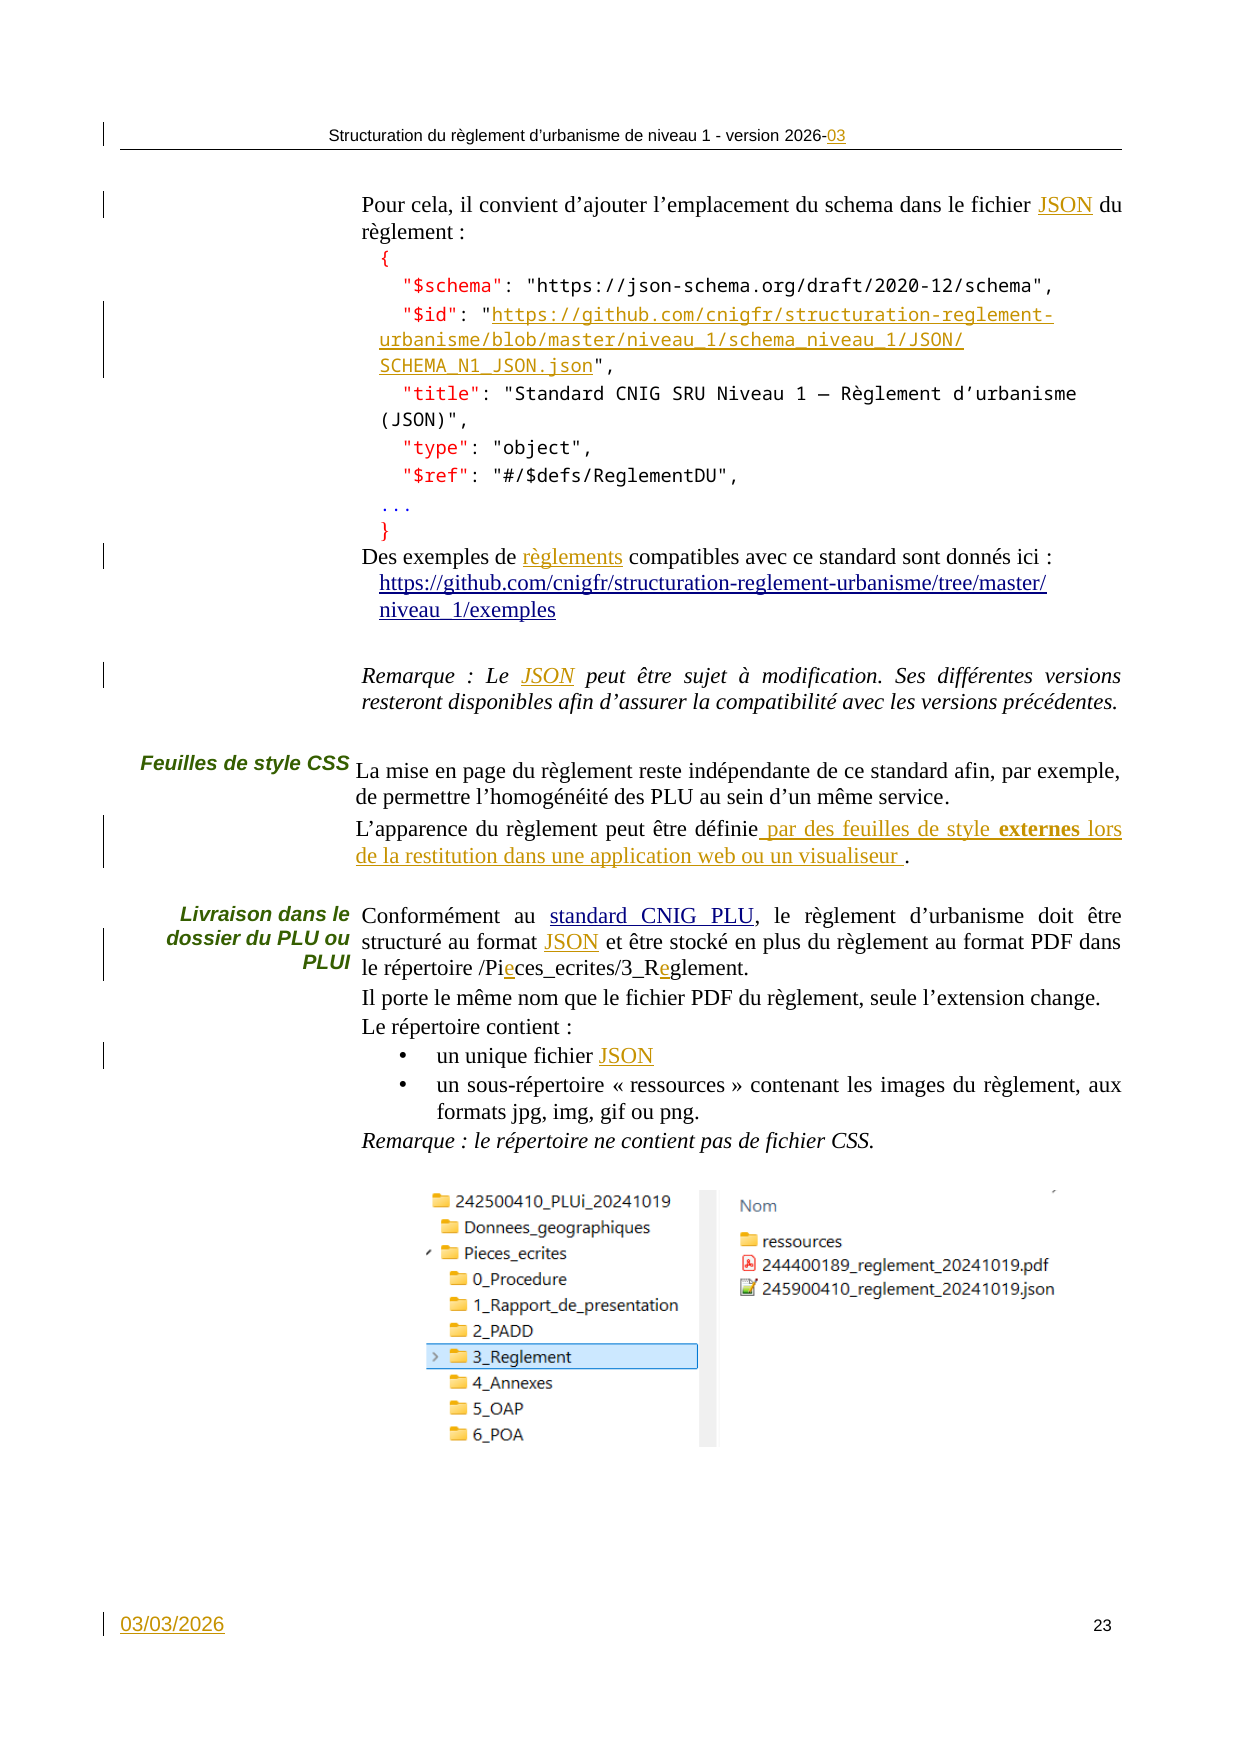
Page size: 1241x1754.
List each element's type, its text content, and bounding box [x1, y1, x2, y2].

table_header Remarque : Le JSON peut être sujet à modification. Ses différentes versions resteront disponibles afin d’assurer la compatibilité avec les versions précédentes. [356, 650, 1122, 723]
table_header [118, 650, 356, 723]
table_header Feuilles de style CSS [118, 745, 355, 874]
table_header Conformément au standard CNIG PLU, le règlement d’urbanisme doit être structuré au format JSON et être stocké en plus du règlement au format PDF dans le répertoire /Pieces_ecrites/3_Reglement. Il porte le même nom que le fichier PDF du règlement, seule l’extension change. Le répertoire contient : un unique fichier JSON un sous-répertoire « ressources » contenant les images du règlement, aux formats jpg, img, gif ou png. Remarque : le répertoire ne contient pas de fichier CSS. [356, 896, 1122, 1162]
table_header [118, 180, 356, 628]
table_header [356, 1184, 1122, 1456]
table_header Livraison dans le dossier du PLU ou PLUI [118, 896, 356, 1162]
table_header La mise en page du règlement reste indépendante de ce standard afin, par exemple, de permettre l’homogénéité des PLU au sein d’un même service. L’apparence du règlement peut être définie par des feuilles de style externes lors de la restitution dans une application web ou un visualiseur . [355, 745, 1122, 874]
table_header [118, 1184, 356, 1456]
table_header Pour cela, il convient d’ajouter l’emplacement du schema dans le fichier JSON du règlement : { "$schema": "https://json-schema.org/draft/2020-12/schema", "$id": "https://github.com/cnigfr/structuration-reglement-urbanisme/blob/master/niveau_1/schema_niveau_1/JSON/SCHEMA_N1_JSON.json", "title": "Standard CNIG SRU Niveau 1 — Règlement d’urbanisme (JSON)", "type": "object", "$ref": "#/$defs/ReglementDU", ... } Des exemples de règlements compatibles avec ce standard sont donnés ici : https://github.com/cnigfr/structuration-reglement-urbanisme/tree/master/niveau_1/exemples [356, 180, 1122, 628]
picture [426, 1190, 1058, 1447]
